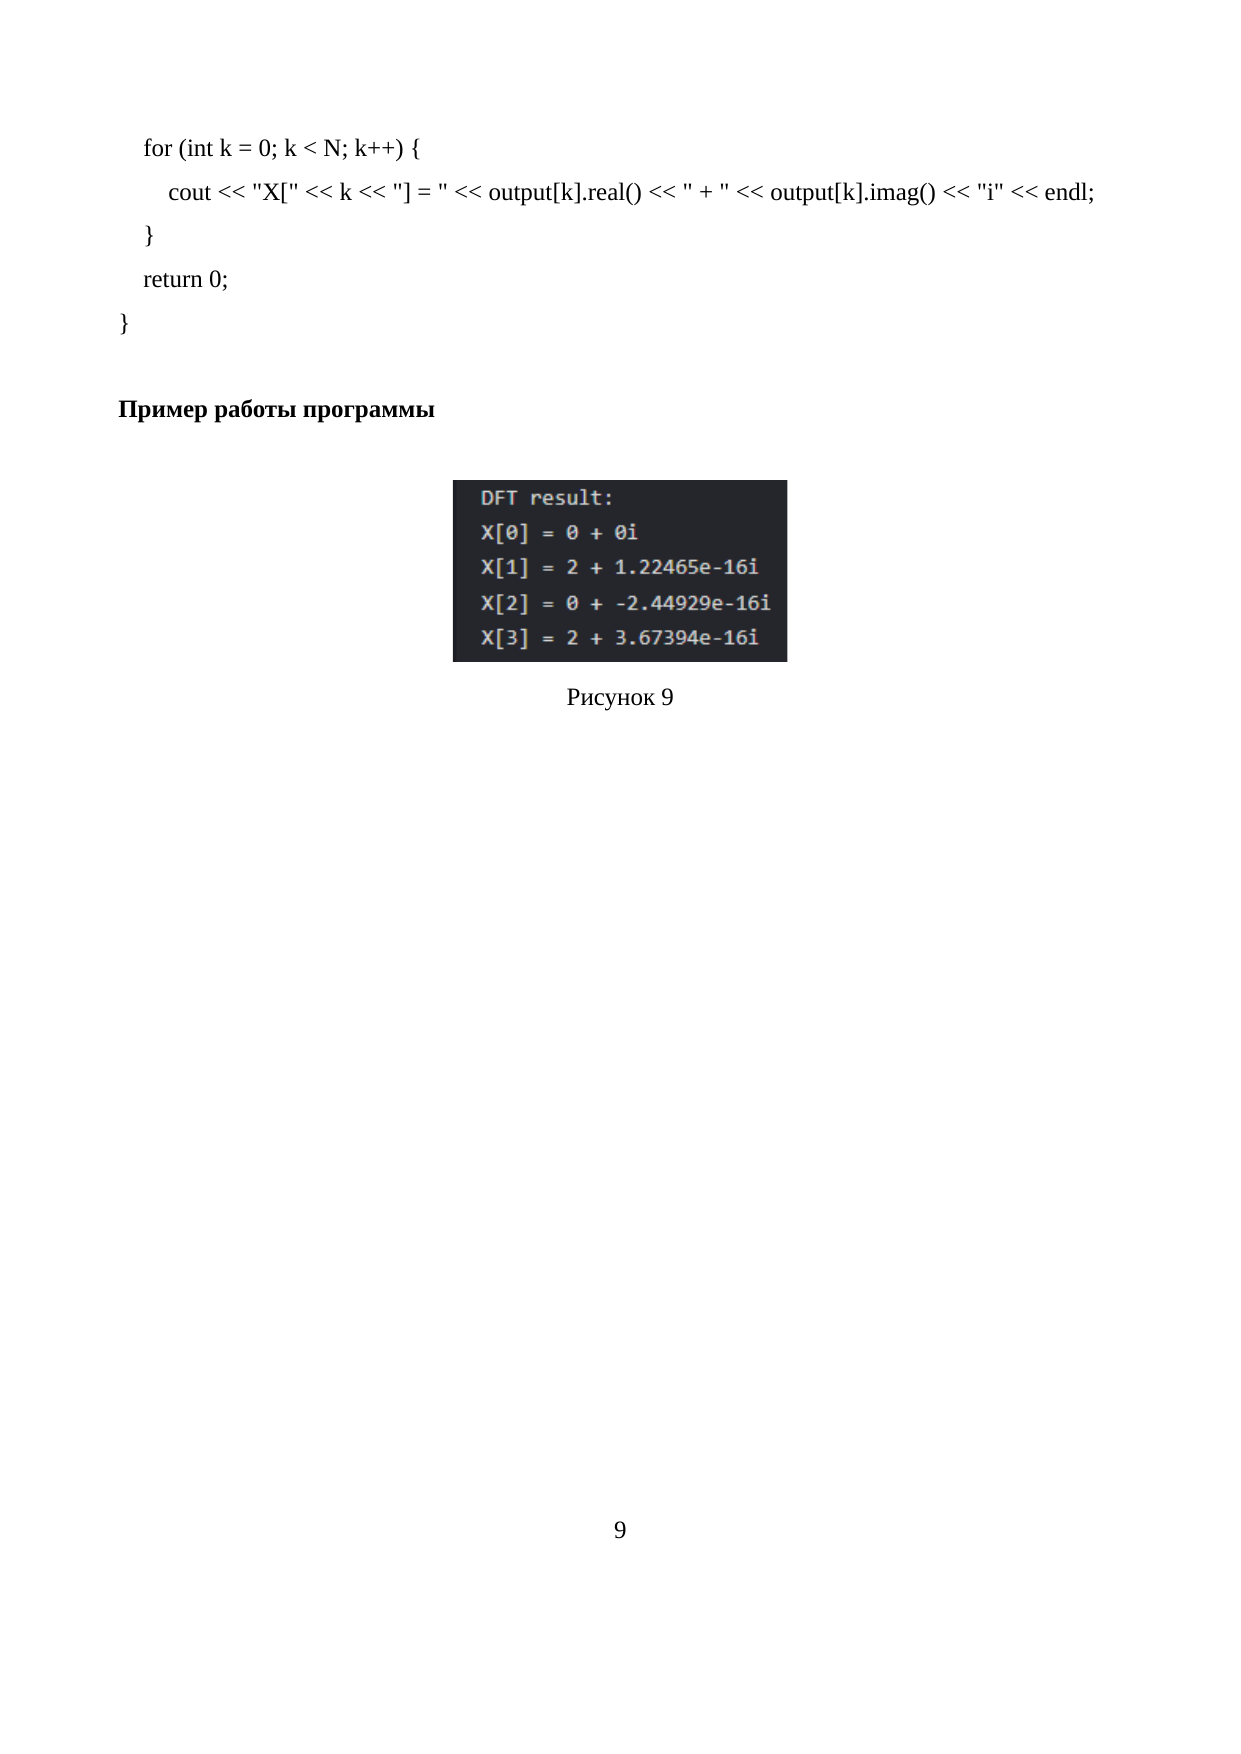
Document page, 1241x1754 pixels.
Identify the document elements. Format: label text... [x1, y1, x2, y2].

text } [118, 293, 1122, 337]
picture [452, 480, 788, 662]
text Пример работы программы [118, 394, 1122, 423]
text Рисунок 9 [118, 682, 1122, 711]
text 9 [118, 1516, 1122, 1544]
text for (int k = 0; k < N; k++) { [118, 118, 1122, 162]
text return 0; [118, 249, 1122, 293]
text cout << "X[" << k << "] = " << output[k].real() << " + " << output[k].imag() << "i" << endl; [118, 162, 1122, 206]
text } [118, 206, 1122, 249]
